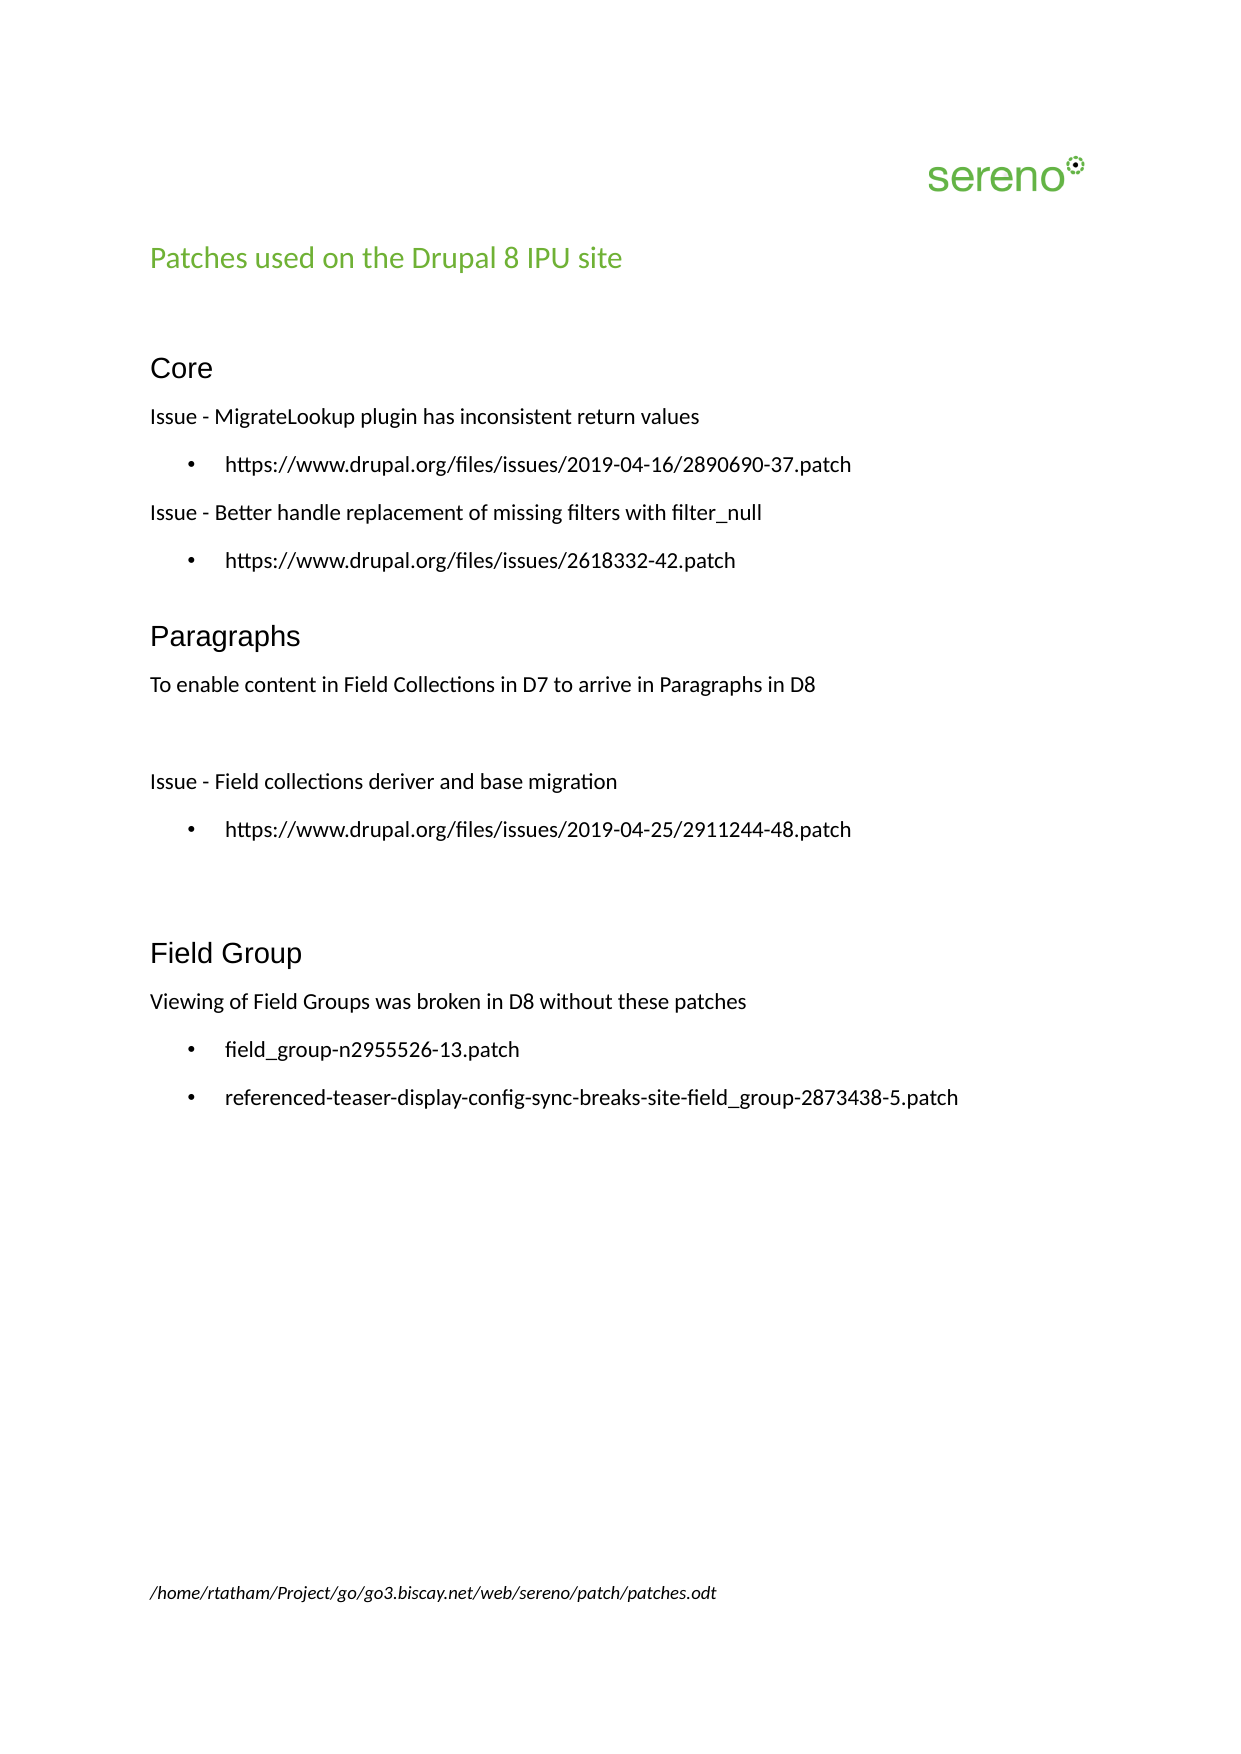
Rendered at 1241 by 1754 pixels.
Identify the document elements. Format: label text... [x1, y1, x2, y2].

text Viewing of Field Groups was broken in D8 without these patches [150, 987, 1090, 1015]
list https://www.drupal.org/files/issues/2618332-42.patch [187, 546, 1090, 574]
text Issue - Field collections deriver and base migration [150, 767, 1090, 795]
subtitle Core [150, 351, 1090, 384]
subtitle Field Group [150, 936, 1090, 970]
list referenced-teaser-display-config-sync-breaks-site-field_group-2873438-5.patch [187, 1083, 1090, 1111]
text To enable content in Field Collections in D7 to arrive in Paragraphs in D8 [150, 671, 1090, 698]
subtitle Patches used on the Drupal 8 IPU site [150, 238, 1090, 277]
list https://www.drupal.org/files/issues/2019-04-25/2911244-48.patch [187, 815, 1090, 843]
list field_group-n2955526-13.patch [187, 1035, 1090, 1063]
list https://www.drupal.org/files/issues/2019-04-16/2890690-37.patch [187, 450, 1090, 478]
subtitle Paragraphs [150, 619, 1090, 653]
text Issue - MigrateLookup plugin has inconsistent return values [150, 402, 1090, 430]
picture [928, 155, 1085, 192]
text Issue - Better handle replacement of missing filters with filter_null [150, 498, 1090, 526]
